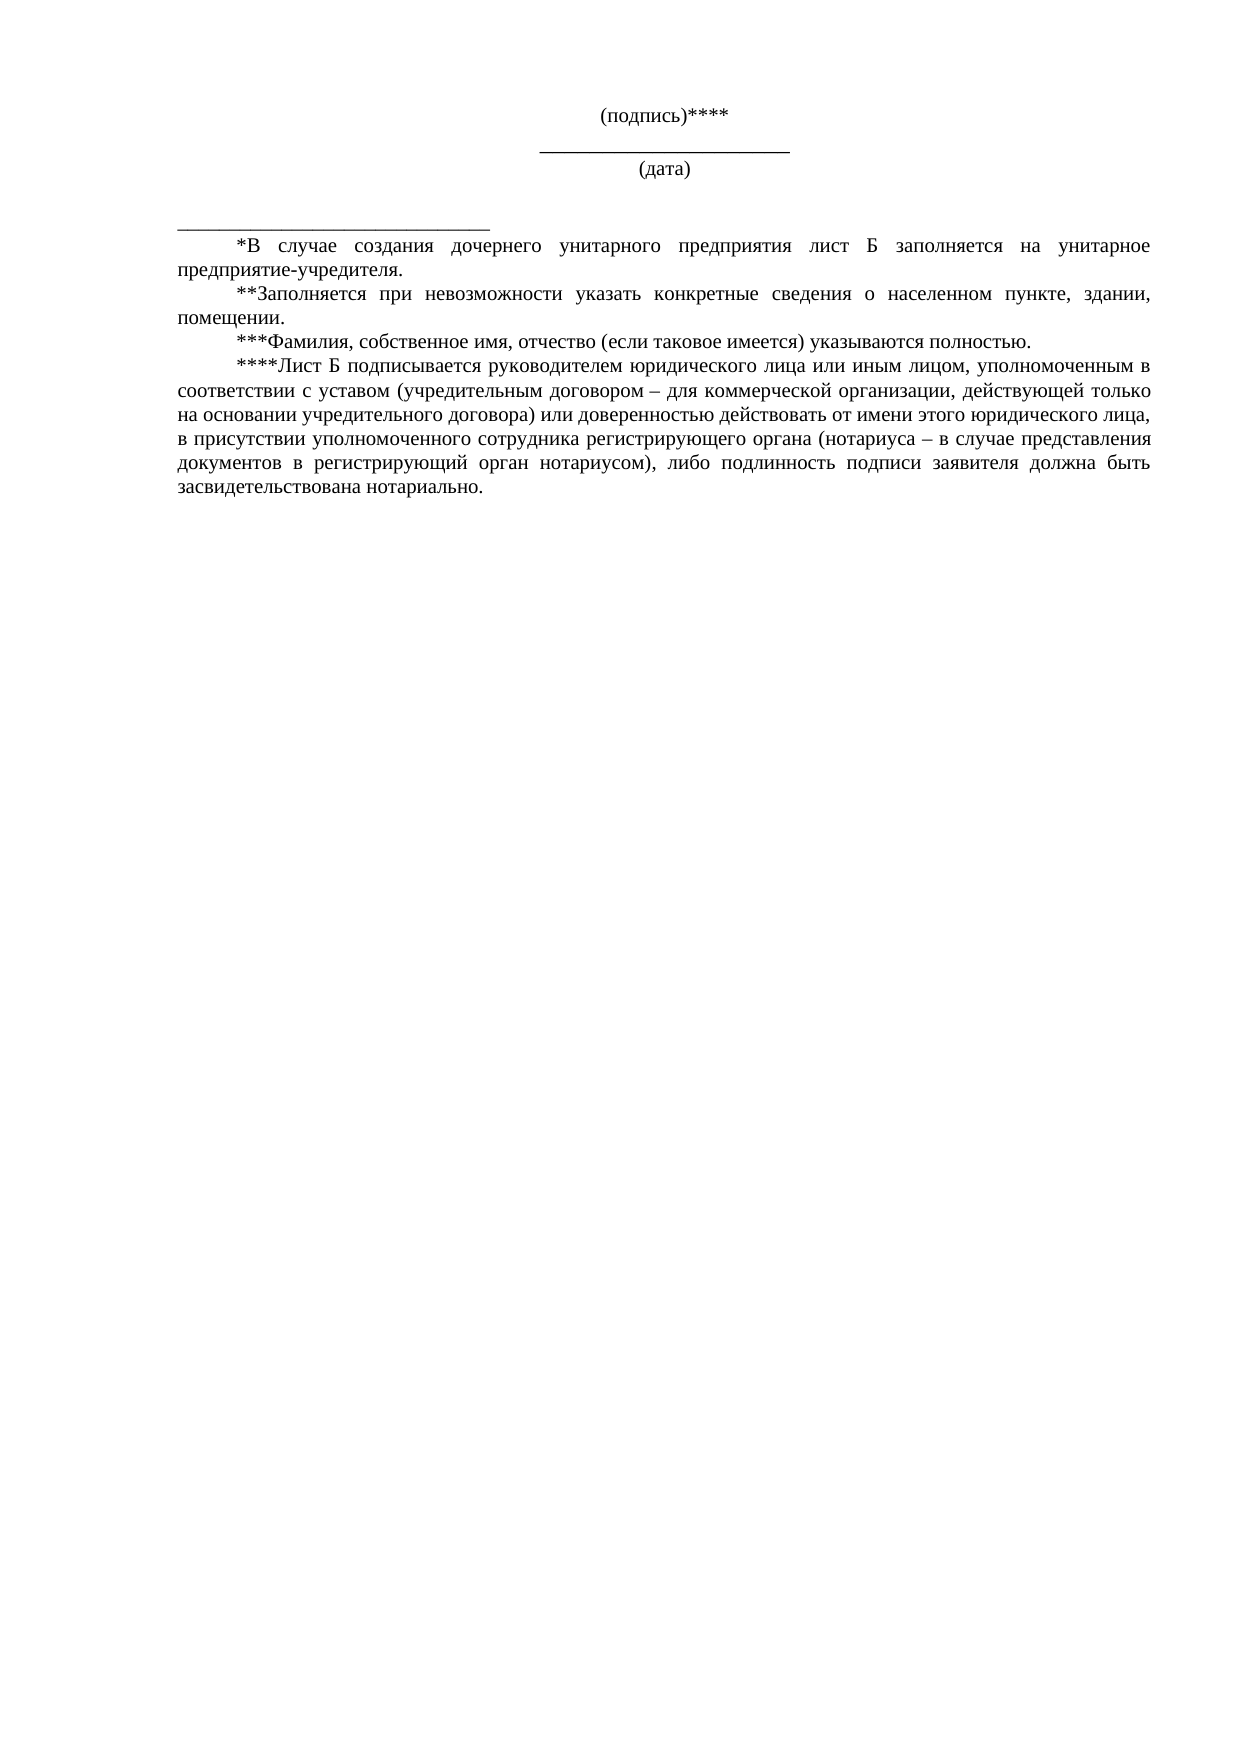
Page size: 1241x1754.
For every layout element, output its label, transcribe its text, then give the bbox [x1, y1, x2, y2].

text *В случае создания дочернего унитарного предприятия лист Б заполняется на унитарное предприятие-учредителя. [177, 233, 1152, 281]
text ***Фамилия, собственное имя, отчество (если таковое имеется) указываются полностью. [177, 329, 1152, 353]
text ****Лист Б подписывается руководителем юридического лица или иным лицом, уполномоченным в соответствии с уставом (учредительным договором – для коммерческой организации, действующей только на основании учредительного договора) или доверенностью действовать от имени этого юридического лица, в присутствии уполномоченного сотрудника регистрирующего органа (нотариуса – в случае представления документов в регистрирующий орган нотариусом), либо подлинность подписи заявителя должна быть засвидетельствована нотариально. [177, 353, 1152, 498]
text ______________________________ [177, 209, 1152, 233]
text (дата) [177, 156, 1152, 180]
text **Заполняется при невозможности указать конкретные сведения о населенном пункте, здании, помещении. [177, 281, 1152, 329]
text ____________________ [177, 127, 1152, 156]
text (подпись)**** [177, 103, 1152, 127]
